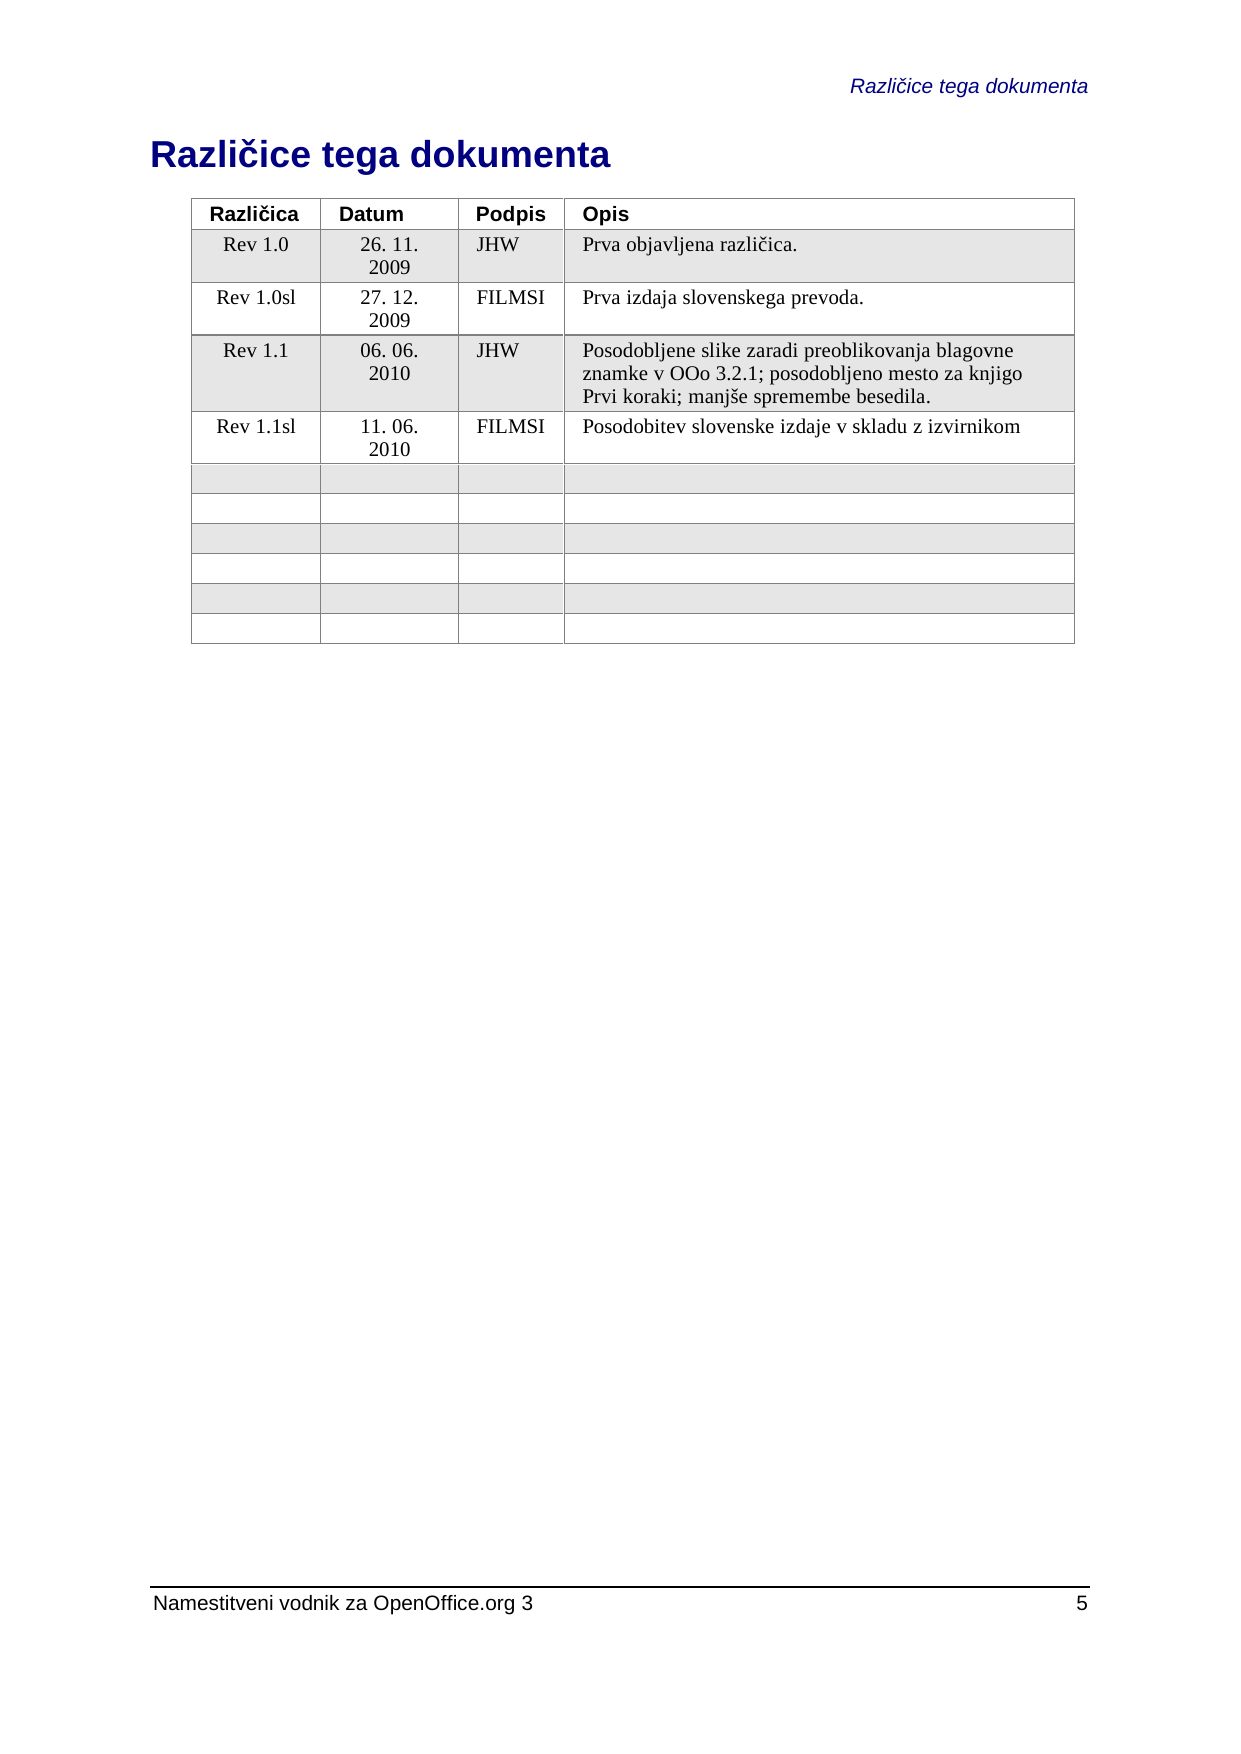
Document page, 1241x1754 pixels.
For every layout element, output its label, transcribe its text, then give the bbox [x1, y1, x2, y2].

table_cell [459, 614, 563, 643]
table_cell [565, 465, 1074, 493]
table_cell FILMSI [459, 412, 563, 463]
table_cell Rev 1.1 [192, 336, 320, 411]
table_cell 27.12.2009 [321, 283, 458, 334]
table_cell [321, 614, 458, 643]
table_cell [321, 554, 458, 583]
table_cell [565, 614, 1074, 643]
table_cell [321, 465, 458, 493]
table_header Datum [321, 199, 458, 229]
table_cell [321, 524, 458, 553]
table_cell Posodobitev slovenske izdaje v skladu z izvirnikom [565, 412, 1074, 463]
table_cell [565, 584, 1074, 613]
table_cell [565, 494, 1074, 523]
table_cell [192, 584, 320, 613]
table_cell [459, 494, 563, 523]
table_cell Prva izdaja slovenskega prevoda. [565, 283, 1074, 334]
table_cell 11.06.2010 [321, 412, 458, 463]
table_cell JHW [459, 336, 563, 411]
subtitle Različice tega dokumenta [150, 134, 1090, 176]
table_header Različica [192, 199, 320, 229]
table_cell 26.11.2009 [321, 230, 458, 282]
table_cell [459, 554, 563, 583]
table_cell [192, 524, 320, 553]
table_header Podpis [459, 199, 563, 229]
table_cell FILMSI [459, 283, 563, 334]
table_cell Prva objavljena različica. [565, 230, 1074, 282]
table_cell [459, 524, 563, 553]
table_cell [321, 494, 458, 523]
table_cell Rev 1.0 [192, 230, 320, 282]
table_cell 06.06.2010 [321, 336, 458, 411]
table_cell [565, 554, 1074, 583]
table_cell [565, 524, 1074, 553]
table_header Opis [565, 199, 1074, 229]
table_cell [192, 554, 320, 583]
table_cell [321, 584, 458, 613]
table_cell [459, 465, 563, 493]
table_cell Rev 1.0sl [192, 283, 320, 334]
table_cell [459, 584, 563, 613]
table_cell [192, 465, 320, 493]
table_cell [192, 614, 320, 643]
table_cell Posodobljene slike zaradi preoblikovanja blagovne znamke v OOo 3.2.1; posodobljeno mesto za knjigo Prvi koraki; manjše spremembe besedila. [565, 336, 1074, 411]
table_cell Rev 1.1sl [192, 412, 320, 463]
table_cell JHW [459, 230, 563, 282]
table_cell [192, 494, 320, 523]
